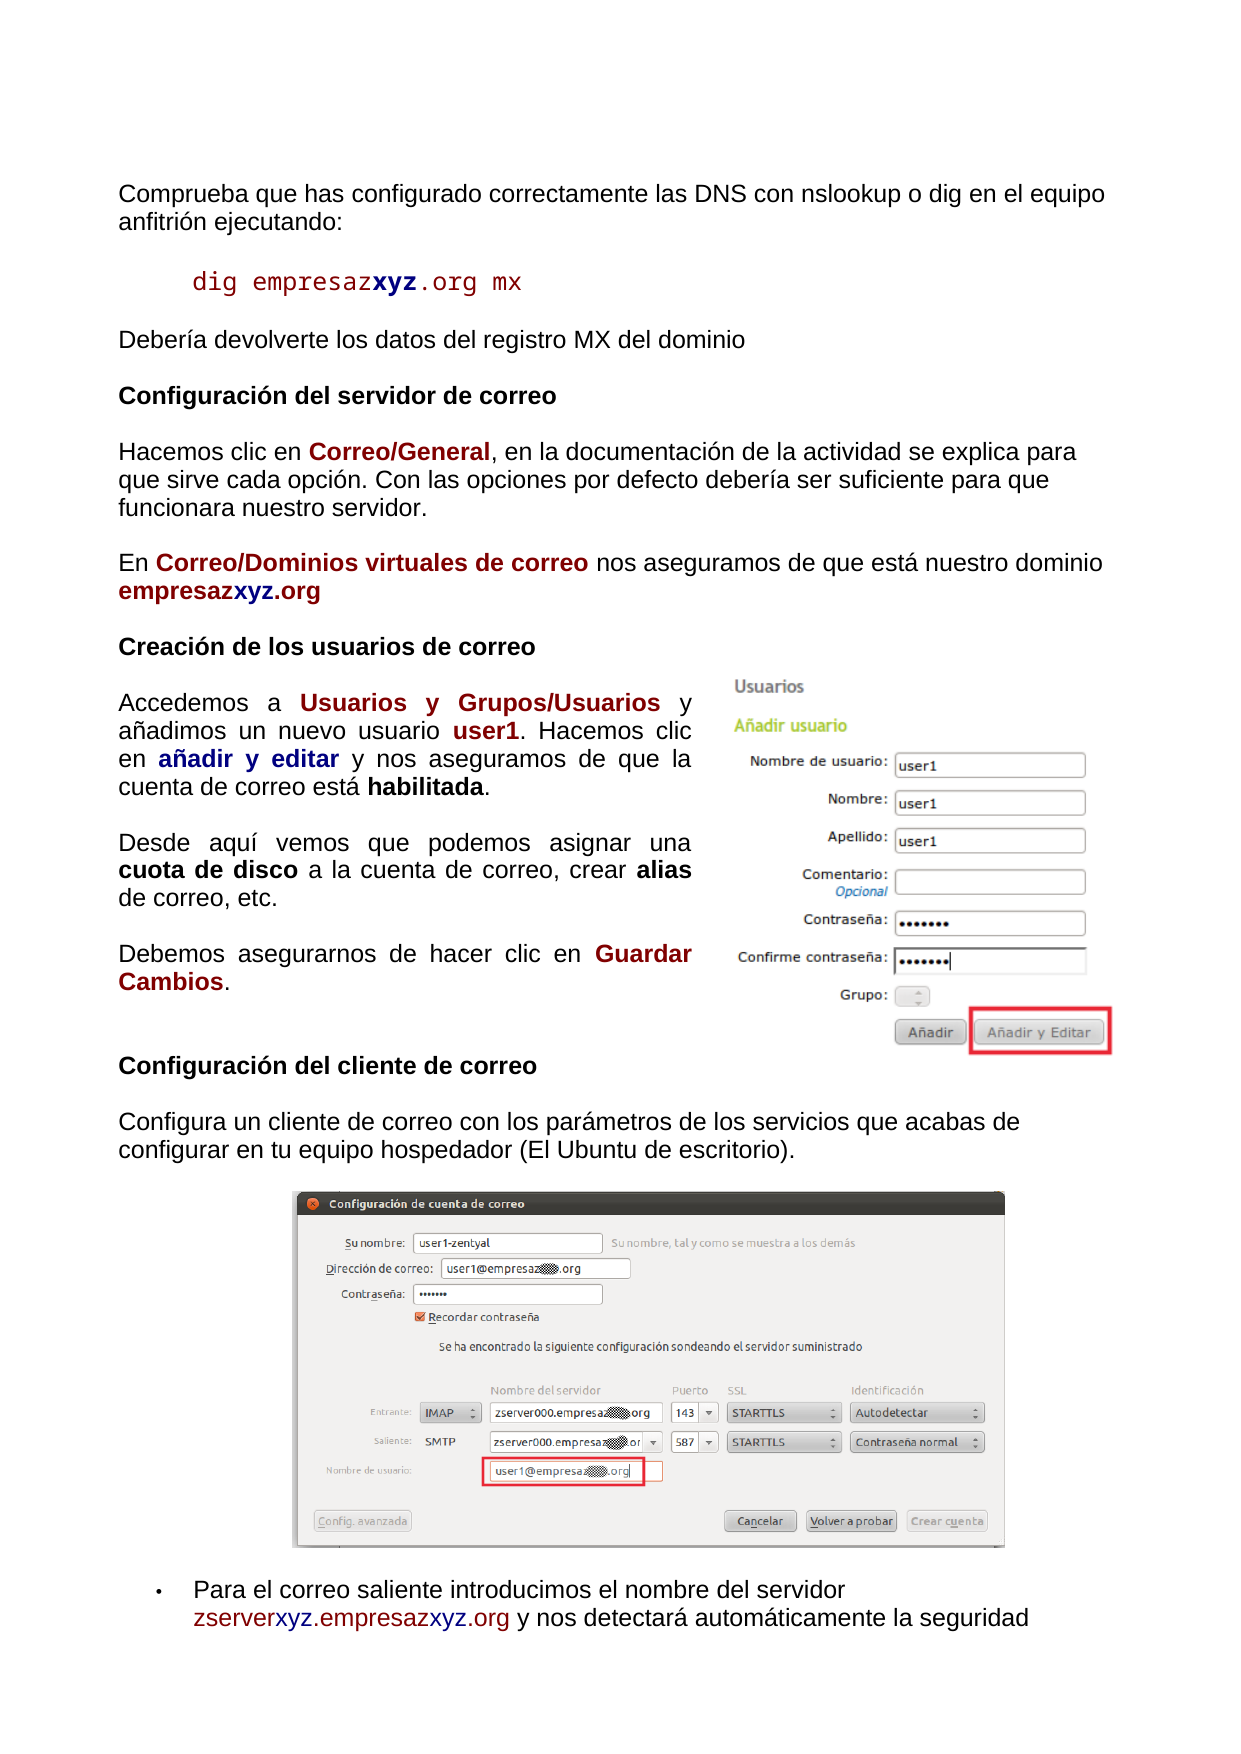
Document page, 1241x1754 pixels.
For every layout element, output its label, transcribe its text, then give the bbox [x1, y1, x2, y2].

text Creación de los usuarios de correo [118, 633, 1122, 661]
text Configura un cliente de correo con los parámetros de los servicios que acabas de [118, 1107, 1122, 1135]
text Hacemos clic en Correo/General, en la documentación de la actividad se explica para que sirve cada opción. Con las opciones por defecto debería ser suficiente para que funcionara nuestro servidor. [118, 437, 1122, 521]
text Configuración del servidor de correo [118, 382, 1122, 409]
text Debería devolverte los datos del registro MX del dominio [118, 326, 1122, 354]
text En Correo/Dominios virtuales de correo nos aseguramos de que está nuestro dominio empresazxyz.org [118, 549, 1122, 605]
picture [727, 672, 1125, 1069]
text Debemos asegurarnos de hacer clic en Guardar Cambios. [118, 940, 727, 996]
text Desde aquí vemos que podemos asignar una cuota de disco a la cuenta de correo, crear alias de correo, etc. [118, 828, 727, 912]
text configurar en tu equipo hospedador (El Ubuntu de escritorio). [118, 1135, 1122, 1163]
text dig empresazxyz.org mx [192, 264, 1122, 298]
text Configuración del cliente de correo [118, 1052, 1122, 1079]
list Para el correo saliente introducimos el nombre del servidor zserverxyz.empresazxyz.org y nos detectará automáticamente la seguridad [156, 1576, 1122, 1631]
picture [292, 1191, 1005, 1548]
text Comprueba que has configurado correctamente las DNS con nslookup o dig en el equipo anfitrión ejecutando: [118, 180, 1122, 236]
text Accedemos a Usuarios y Grupos/Usuarios y añadimos un nuevo usuario user1. Hacemos clic en añadir y editar y nos aseguramos de que la cuenta de correo está habilitada. [118, 689, 727, 800]
